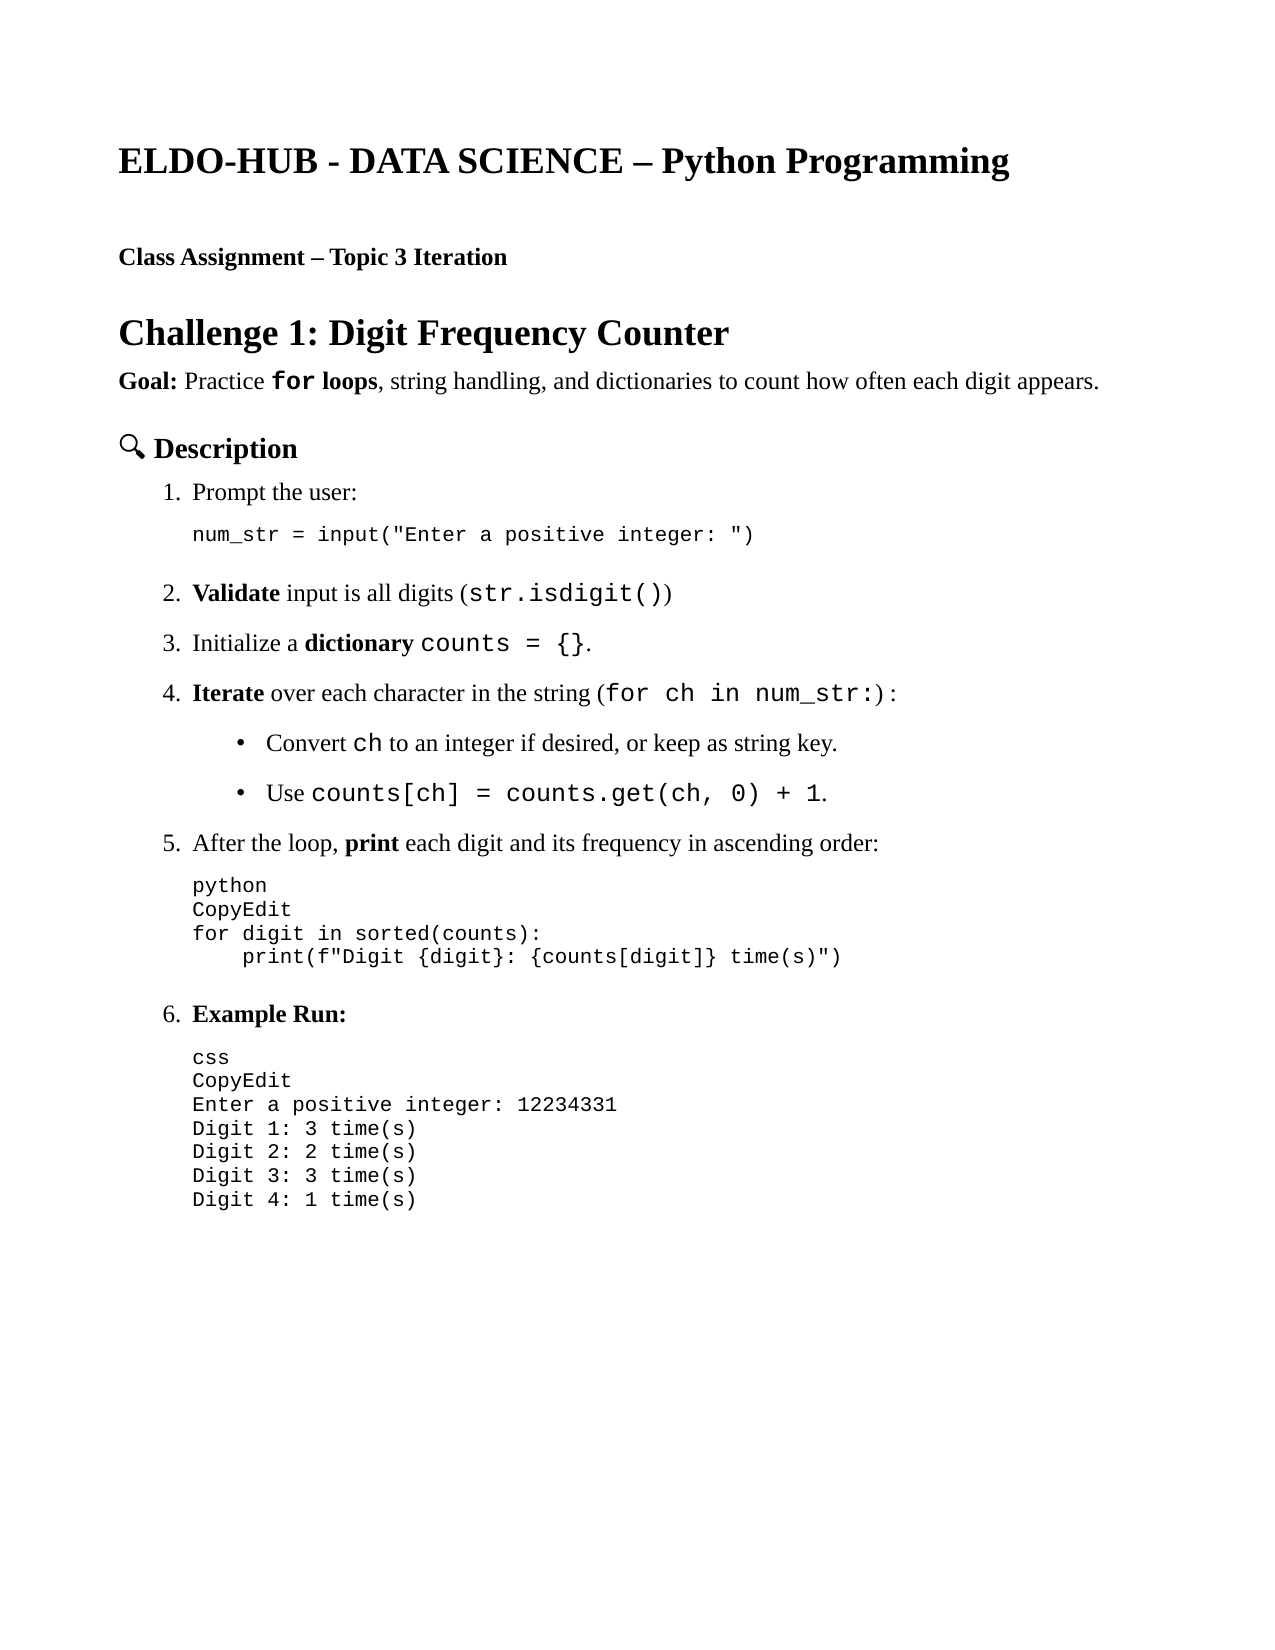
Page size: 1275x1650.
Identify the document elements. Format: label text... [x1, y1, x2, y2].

list Digit 4: 1 time(s) [162, 1189, 1157, 1212]
list Prompt the user: [162, 477, 1157, 506]
list print(f"Digit {digit}: {counts[digit]} time(s)") [162, 946, 1157, 970]
list CopyEdit [162, 1071, 1157, 1094]
list Digit 3: 3 time(s) [162, 1165, 1157, 1189]
list Convert ch to an integer if desired, or keep as string key. [236, 728, 1157, 758]
list Use counts[ch] = counts.get(ch, 0) + 1. [236, 778, 1157, 808]
list After the loop, print each digit and its frequency in ascending order: [162, 828, 1157, 856]
text Goal: Practice for loops, string handling, and dictionaries to count how often each digit appears. [118, 366, 1157, 397]
subtitle Challenge 1: Digit Frequency Counter [118, 311, 1157, 354]
list CopyEdit [162, 899, 1157, 922]
subtitle ELDO-HUB - DATA SCIENCE – Python Programming [118, 139, 1157, 182]
list python [162, 875, 1157, 899]
text Class Assignment – Topic 3 Iteration [118, 242, 1157, 271]
list Enter a positive integer: 12234331 [162, 1094, 1157, 1118]
subtitle 🔍 Description [118, 431, 1157, 464]
list Digit 2: 2 time(s) [162, 1141, 1157, 1165]
list Validate input is all digits (str.isdigit()) [162, 578, 1157, 608]
list num_str = input("Enter a positive integer: ") [162, 524, 1157, 548]
list Initialize a dictionary counts = {}. [162, 628, 1157, 658]
list css [162, 1047, 1157, 1071]
list for digit in sorted(counts): [162, 922, 1157, 946]
list Iterate over each character in the string (for ch in num_str:) : [162, 678, 1157, 708]
list Digit 1: 3 time(s) [162, 1118, 1157, 1141]
list Example Run: [162, 999, 1157, 1028]
